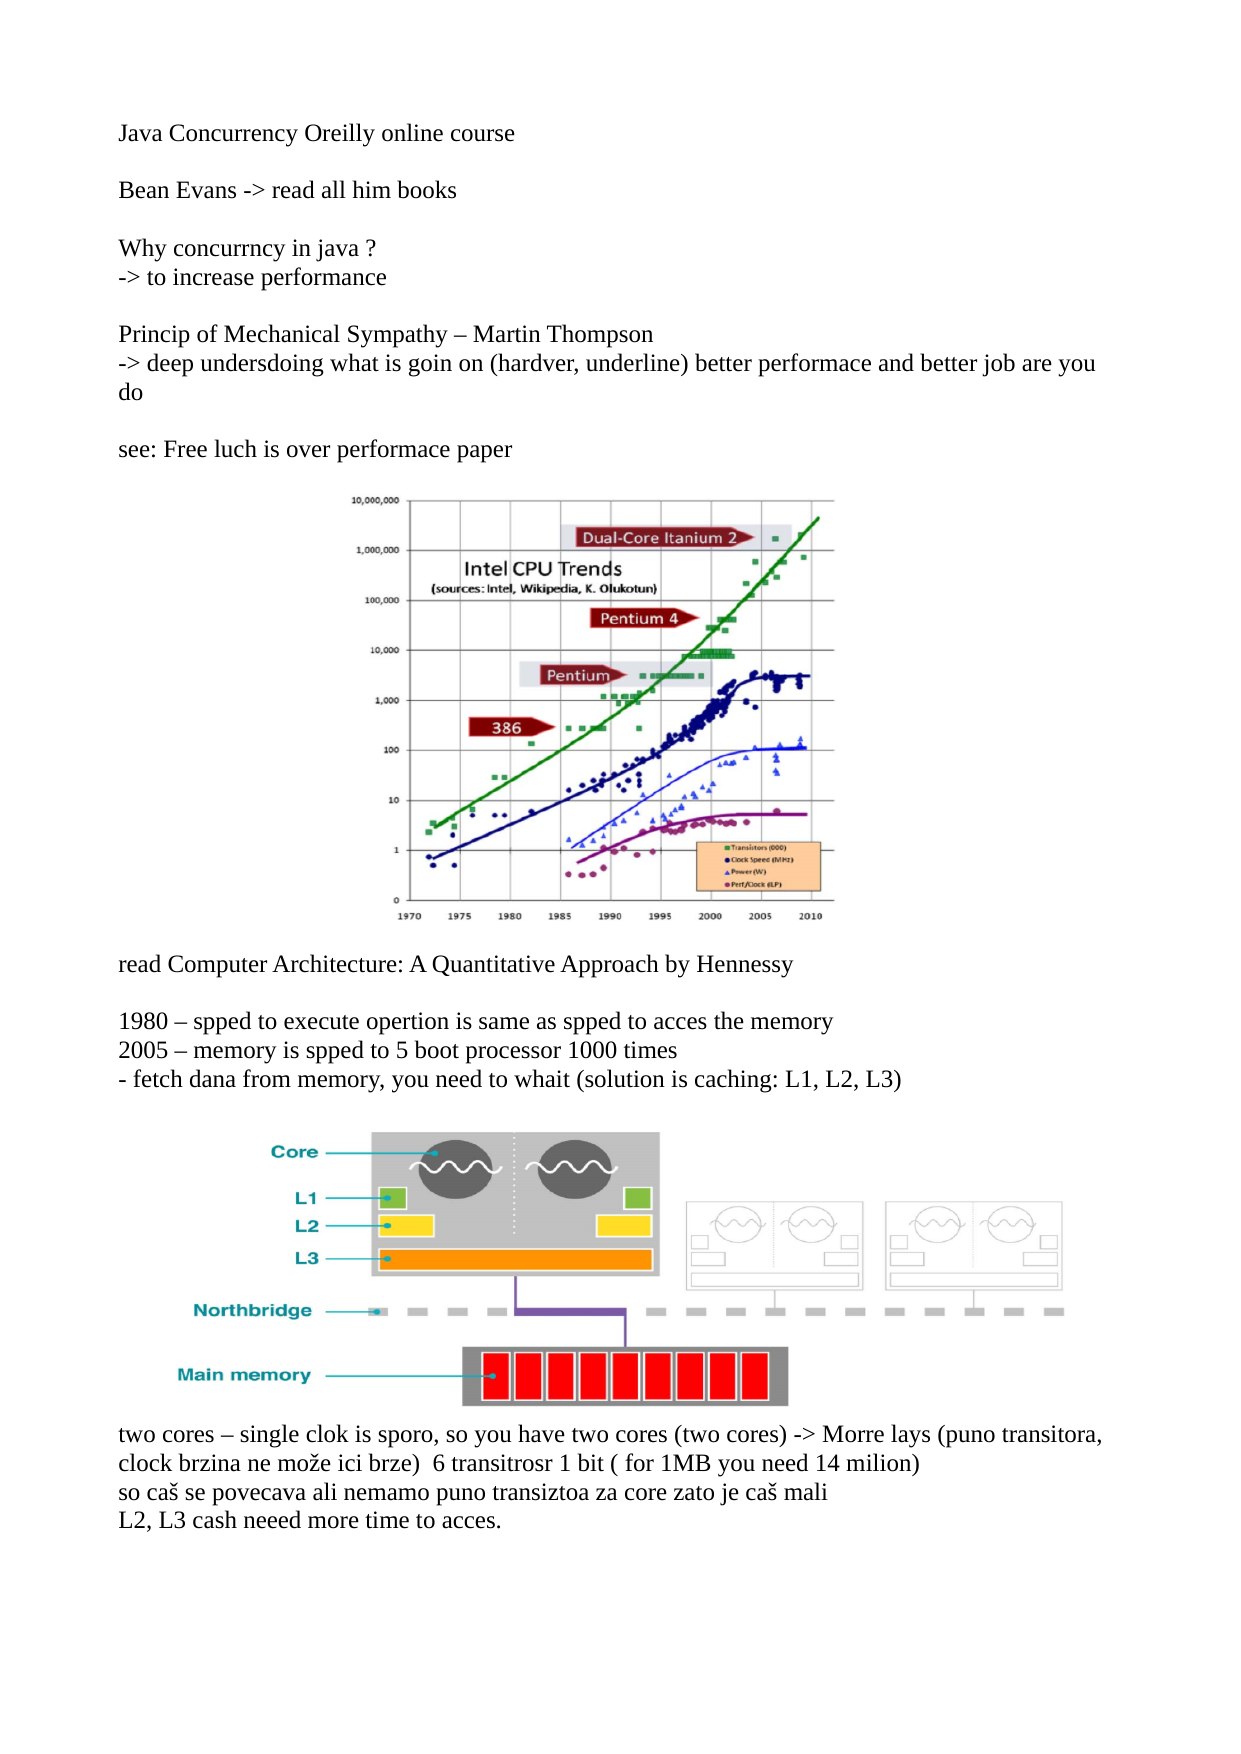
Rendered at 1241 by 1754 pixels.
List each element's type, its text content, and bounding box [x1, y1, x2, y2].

text Why concurrncy in java ? [118, 233, 1122, 262]
text see: Free luch is over performace paper [118, 434, 1122, 492]
text Princip of Mechanical Sympathy – Martin Thompson -> deep undersdoing what is goin on (hardver, underline) better performace and better job are you do [118, 319, 1122, 406]
picture [339, 491, 902, 949]
text Bean Evans -> read all him books [118, 176, 1122, 204]
text -> to increase performance [118, 262, 1122, 291]
text two cores – single clok is sporo, so you have two cores (two cores) -> Morre lays (puno transitora, clock brzina ne može ici brze) 6 transitrosr 1 bit ( for 1MB you need 14 milion) so caš se povecava ali nemamo puno transiztoa za core zato je caš mali L2, L3 cash neeed more time to acces. [118, 1121, 1122, 1563]
picture [168, 1121, 1073, 1419]
text read Computer Architecture: A Quantitative Approach by Hennessy [118, 492, 1122, 977]
text 1980 – spped to execute opertion is same as spped to acces the memory 2005 – memory is spped to 5 boot processor 1000 times - fetch dana from memory, you need to whait (solution is caching: L1, L2, L3) [118, 1006, 1122, 1092]
text Java Concurrency Oreilly online course [118, 118, 1122, 147]
